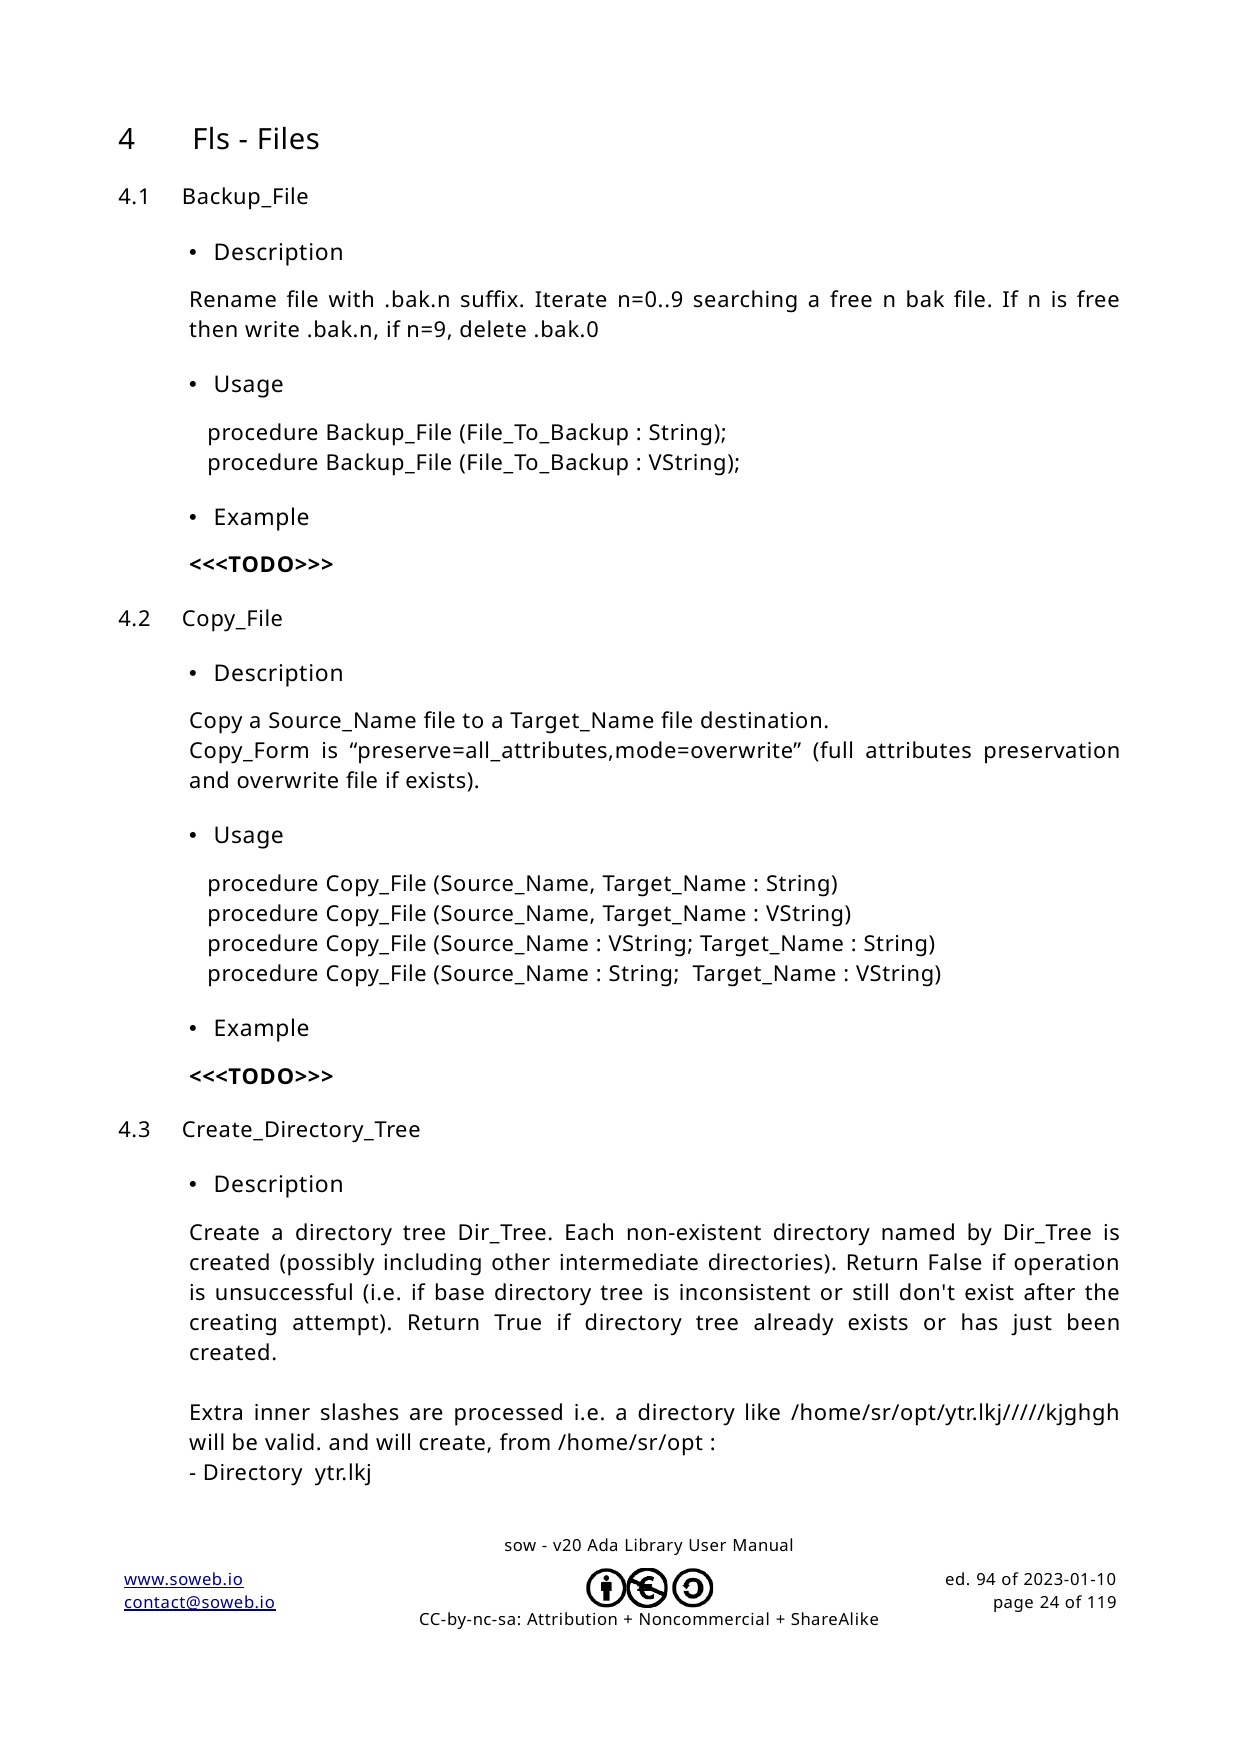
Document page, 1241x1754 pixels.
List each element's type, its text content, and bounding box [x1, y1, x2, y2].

subtitle Description [189, 1168, 1122, 1199]
text procedure Backup_File (File_To_Backup : VString); [189, 446, 1122, 476]
text <<<TODO>>> [189, 549, 1122, 579]
text Extra inner slashes are processed i.e. a directory like /home/sr/opt/ytr.lkj/////kjghgh will be valid. and will create, from /home/sr/opt : [189, 1397, 1122, 1457]
subtitle Fls - Files [118, 118, 1122, 158]
text Copy_Form is “preserve=all_attributes,mode=overwrite” (full attributes preservation and overwrite file if exists). [189, 735, 1122, 795]
text procedure Backup_File (File_To_Backup : String); [189, 416, 1122, 446]
picture [672, 1568, 714, 1608]
text <<<TODO>>> [189, 1061, 1122, 1091]
subtitle Usage [189, 367, 1122, 399]
text procedure Copy_File (Source_Name : VString; Target_Name : String) [189, 928, 1122, 958]
text - Directory ytr.lkj [189, 1457, 1122, 1487]
subtitle Create_Directory_Tree [118, 1114, 1122, 1144]
text Copy a Source_Name file to a Target_Name file destination. [189, 705, 1122, 735]
subtitle Example [189, 1012, 1122, 1043]
picture [585, 1568, 668, 1608]
text procedure Copy_File (Source_Name, Target_Name : VString) [189, 898, 1122, 928]
text procedure Copy_File (Source_Name : String; Target_Name : VString) [189, 958, 1122, 988]
subtitle Backup_File [118, 181, 1122, 211]
subtitle Description [189, 656, 1122, 688]
subtitle Copy_File [118, 603, 1122, 633]
text Create a directory tree Dir_Tree. Each non-existent directory named by Dir_Tree is created (possibly including other intermediate directories). Return False if operation is unsuccessful (i.e. if base directory tree is inconsistent or still don't exist after the creating attempt). Return True if directory tree already exists or has just been created. [189, 1217, 1122, 1367]
subtitle Description [189, 235, 1122, 266]
subtitle Example [189, 500, 1122, 531]
subtitle Usage [189, 819, 1122, 850]
text procedure Copy_File (Source_Name, Target_Name : String) [189, 868, 1122, 898]
text Rename file with .bak.n suffix. Iterate n=0..9 searching a free n bak file. If n is free then write .bak.n, if n=9, delete .bak.0 [189, 284, 1122, 344]
